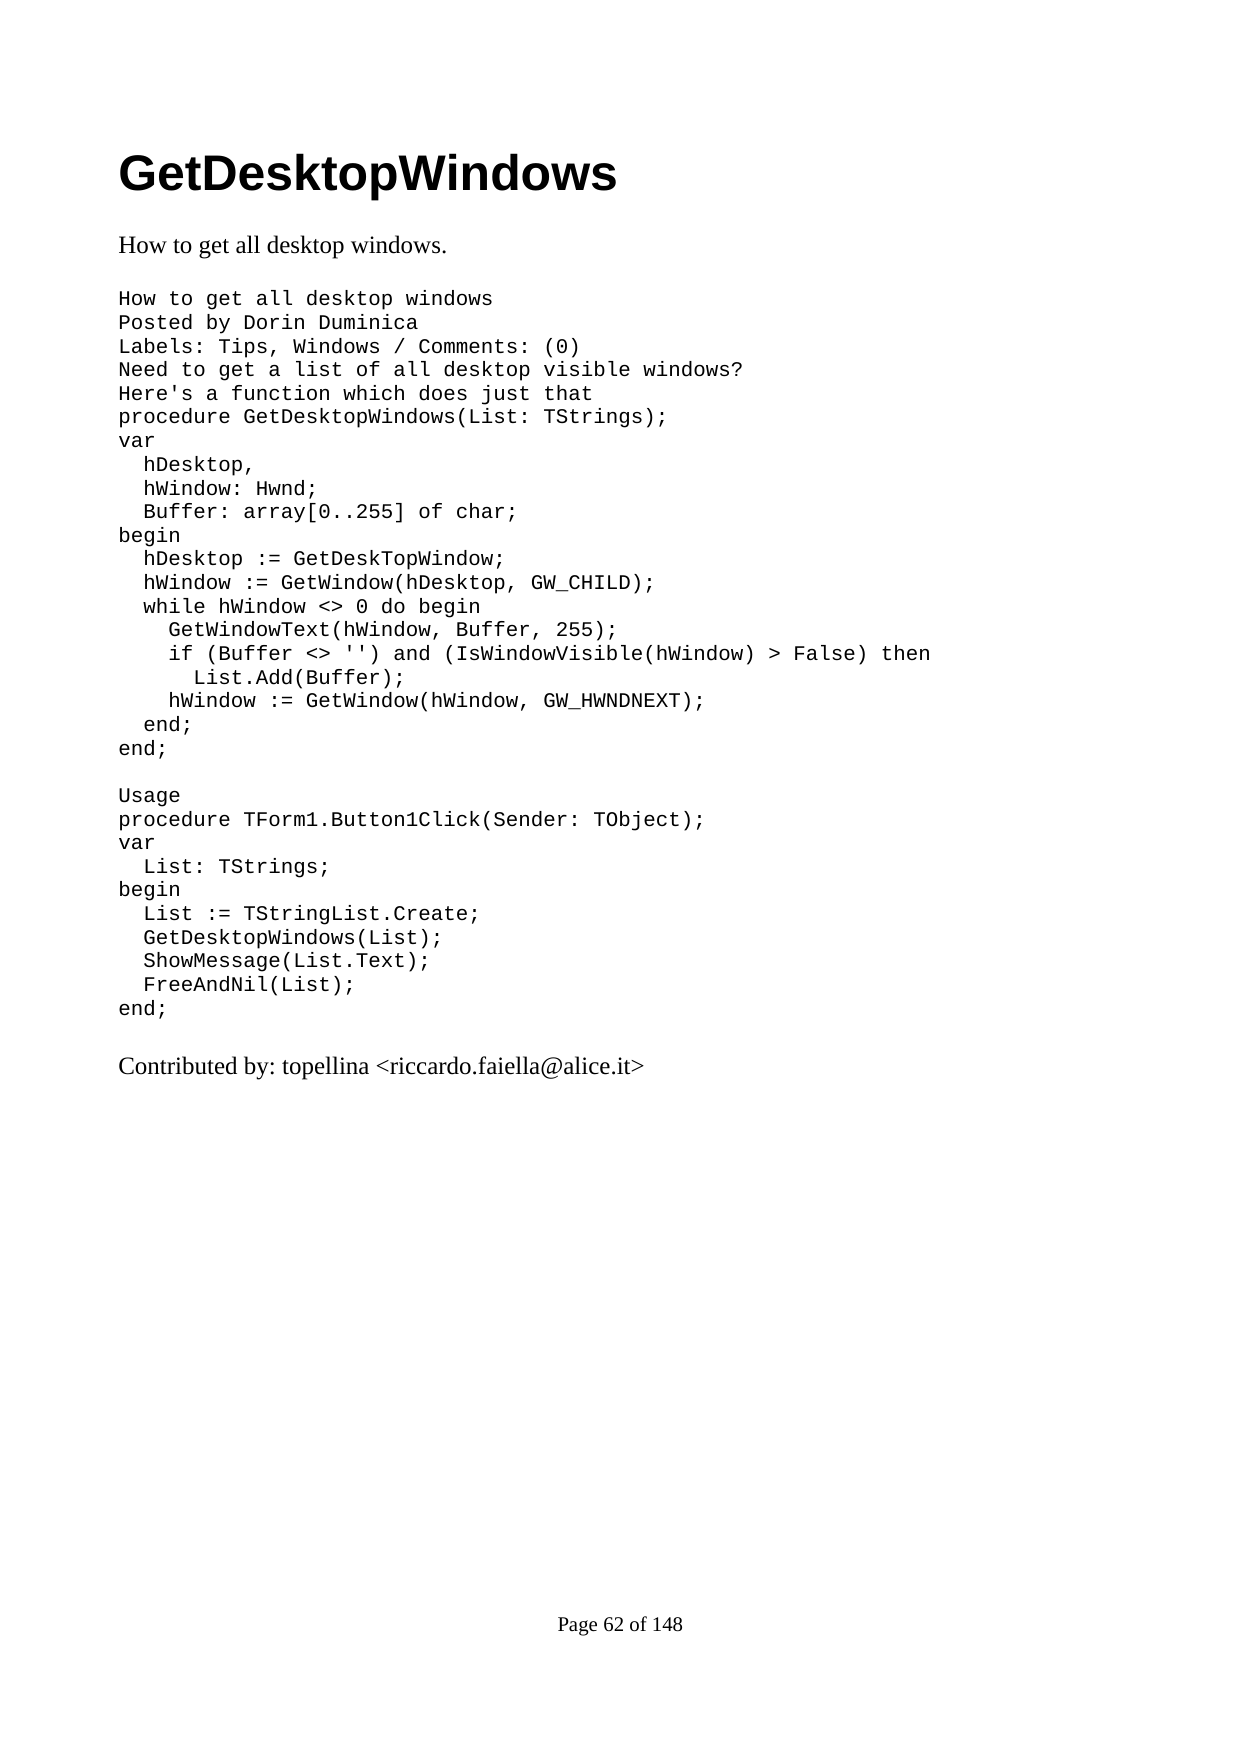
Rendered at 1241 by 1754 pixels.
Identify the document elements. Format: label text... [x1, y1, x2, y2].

text hWindow := GetWindow(hDesktop, GW_CHILD); [118, 572, 1122, 596]
text Posted by Dorin Duminica [118, 312, 1122, 336]
text var [118, 430, 1122, 454]
text List: TStrings; [118, 856, 1122, 879]
text Here's a function which does just that [118, 383, 1122, 407]
text hWindow: Hwnd; [118, 477, 1122, 501]
text procedure GetDesktopWindows(List: TStrings); [118, 407, 1122, 430]
text How to get all desktop windows [118, 288, 1122, 312]
text hDesktop := GetDeskTopWindow; [118, 548, 1122, 572]
text Need to get a list of all desktop visible windows? [118, 359, 1122, 383]
text procedure TForm1.Button1Click(Sender: TObject); [118, 808, 1122, 832]
text begin [118, 879, 1122, 903]
text GetWindowText(hWindow, Buffer, 255); [118, 619, 1122, 643]
subtitle GetDesktopWindows [118, 143, 1122, 201]
text hDesktop, [118, 454, 1122, 477]
text Usage [118, 785, 1122, 808]
text end; [118, 714, 1122, 738]
text ShowMessage(List.Text); [118, 950, 1122, 974]
text while hWindow <> 0 do begin [118, 596, 1122, 619]
text end; [118, 998, 1122, 1021]
text if (Buffer <> '') and (IsWindowVisible(hWindow) > False) then [118, 643, 1122, 667]
text List.Add(Buffer); [118, 667, 1122, 690]
text var [118, 832, 1122, 856]
text List := TStringList.Create; [118, 903, 1122, 927]
text Contributed by: topellina <riccardo.faiella@alice.it> [118, 1051, 1122, 1079]
text Labels: Tips, Windows / Comments: (0) [118, 336, 1122, 359]
text end; [118, 738, 1122, 761]
text begin [118, 525, 1122, 548]
text Buffer: array[0..255] of char; [118, 501, 1122, 525]
text How to get all desktop windows. [118, 230, 1122, 259]
text hWindow := GetWindow(hWindow, GW_HWNDNEXT); [118, 690, 1122, 714]
text FreeAndNil(List); [118, 974, 1122, 998]
text GetDesktopWindows(List); [118, 927, 1122, 950]
